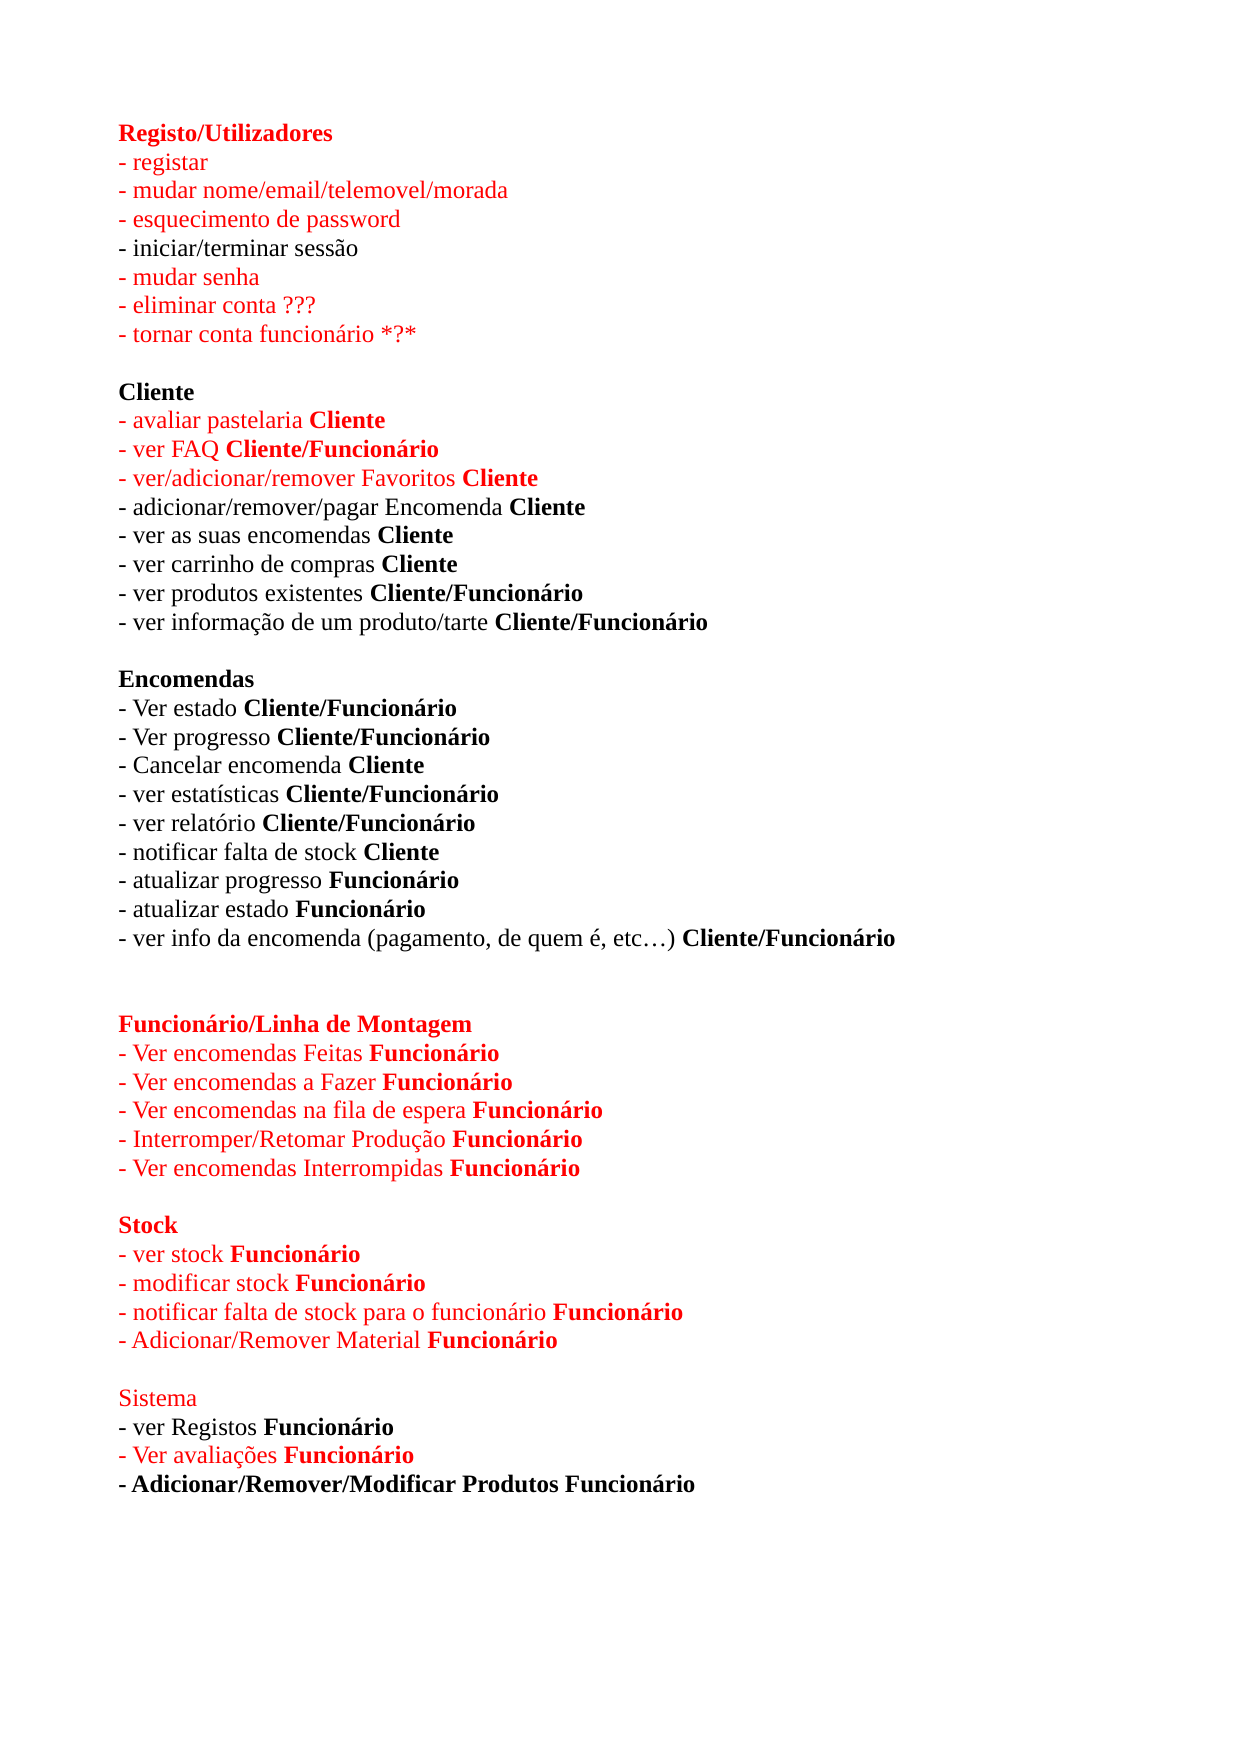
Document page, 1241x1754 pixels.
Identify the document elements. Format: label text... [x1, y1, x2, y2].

text - atualizar estado Funcionário [118, 894, 1122, 923]
text - ver produtos existentes Cliente/Funcionário [118, 578, 1122, 607]
text - Ver encomendas a Fazer Funcionário [118, 1067, 1122, 1096]
text Cliente [118, 377, 1122, 406]
text - Ver encomendas Interrompidas Funcionário [118, 1153, 1122, 1182]
text - esquecimento de password [118, 204, 1122, 233]
text - tornar conta funcionário *?* [118, 319, 1122, 348]
text - ver carrinho de compras Cliente [118, 549, 1122, 578]
text - Adicionar/Remover/Modificar Produtos Funcionário [118, 1469, 1122, 1498]
text - ver estatísticas Cliente/Funcionário [118, 779, 1122, 808]
text Funcionário/Linha de Montagem [118, 1009, 1122, 1038]
text - eliminar conta ??? [118, 291, 1122, 319]
text - Ver estado Cliente/Funcionário [118, 693, 1122, 722]
text - notificar falta de stock Cliente [118, 837, 1122, 866]
text - Ver encomendas Feitas Funcionário [118, 1038, 1122, 1067]
text Encomendas [118, 664, 1122, 693]
text - Cancelar encomenda Cliente [118, 751, 1122, 779]
text Registo/Utilizadores [118, 118, 1122, 147]
text - mudar senha [118, 262, 1122, 291]
text Sistema [118, 1383, 1122, 1412]
text - Adicionar/Remover Material Funcionário [118, 1326, 1122, 1354]
text - Ver progresso Cliente/Funcionário [118, 722, 1122, 751]
text - atualizar progresso Funcionário [118, 866, 1122, 894]
text Stock [118, 1211, 1122, 1239]
text - iniciar/terminar sessão [118, 233, 1122, 262]
text - notificar falta de stock para o funcionário Funcionário [118, 1297, 1122, 1326]
text - ver Registos Funcionário - Ver avaliações Funcionário [118, 1412, 1122, 1469]
text - ver relatório Cliente/Funcionário [118, 808, 1122, 837]
text - ver stock Funcionário [118, 1239, 1122, 1268]
text - modificar stock Funcionário [118, 1268, 1122, 1297]
text - avaliar pastelaria Cliente [118, 406, 1122, 434]
text - Ver encomendas na fila de espera Funcionário [118, 1096, 1122, 1124]
text - ver info da encomenda (pagamento, de quem é, etc…) Cliente/Funcionário [118, 923, 1122, 952]
text - ver FAQ Cliente/Funcionário - ver/adicionar/remover Favoritos Cliente [118, 434, 1122, 492]
text - registar - mudar nome/email/telemovel/morada [118, 147, 1122, 204]
text - ver informação de um produto/tarte Cliente/Funcionário [118, 607, 1122, 636]
text - adicionar/remover/pagar Encomenda Cliente - ver as suas encomendas Cliente [118, 492, 1122, 549]
text - Interromper/Retomar Produção Funcionário [118, 1124, 1122, 1153]
